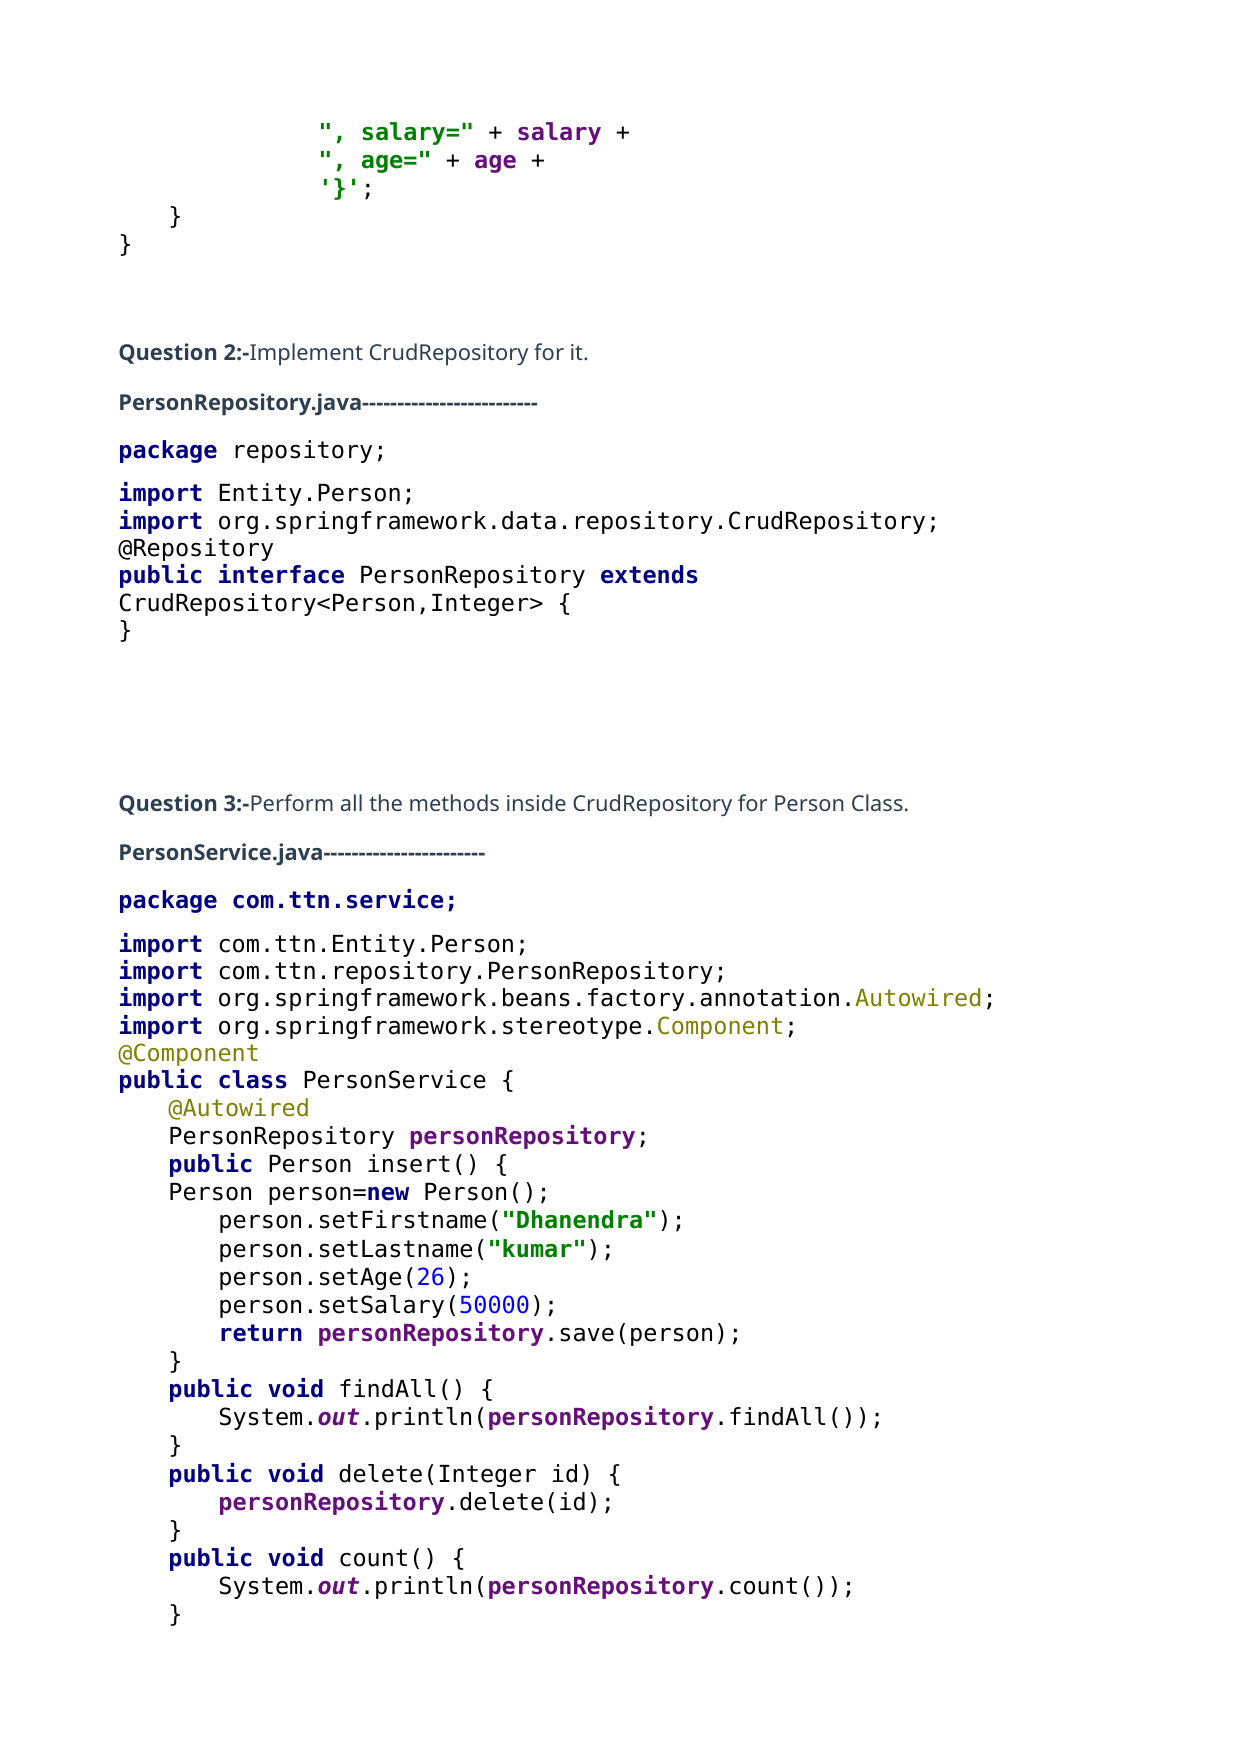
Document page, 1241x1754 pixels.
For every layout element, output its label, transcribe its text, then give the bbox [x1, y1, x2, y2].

text public void count() { [118, 1544, 1122, 1573]
text public void findAll() { [118, 1376, 1122, 1404]
text Question 3:-Perform all the methods inside CrudRepository for Person Class. [118, 787, 1122, 817]
text person.setFirstname("Dhanendra"); [118, 1207, 1122, 1235]
text @Autowired [118, 1094, 1122, 1123]
text person.setAge(26); [118, 1263, 1122, 1291]
text } [118, 1601, 1122, 1629]
text ", salary=" + salary + [118, 118, 1122, 146]
text PersonService.java----------------------- [118, 837, 1122, 867]
text } [118, 202, 1122, 231]
text } [118, 617, 1122, 644]
text System.out.println(personRepository.count()); [118, 1573, 1122, 1601]
text @Component [118, 1040, 1122, 1067]
text person.setLastname("kumar"); [118, 1235, 1122, 1263]
text import Entity.Person; [118, 480, 1122, 507]
text public void delete(Integer id) { [118, 1460, 1122, 1488]
text personRepository.delete(id); [118, 1488, 1122, 1516]
text public interface PersonRepository extends CrudRepository<Person,Integer> { [118, 562, 1122, 617]
text PersonRepository.java------------------------- [118, 387, 1122, 417]
text import org.springframework.stereotype.Component; [118, 1012, 1122, 1040]
text Question 2:-Implement CrudRepository for it. [118, 337, 1122, 367]
text } [118, 1432, 1122, 1460]
text package repository; [118, 437, 1122, 464]
text '}'; [118, 174, 1122, 202]
text System.out.println(personRepository.findAll()); [118, 1404, 1122, 1432]
text person.setSalary(50000); [118, 1291, 1122, 1319]
text @Repository [118, 535, 1122, 562]
text import com.ttn.repository.PersonRepository; [118, 957, 1122, 985]
text return personRepository.save(person); [118, 1319, 1122, 1348]
text import com.ttn.Entity.Person; [118, 930, 1122, 957]
text } [118, 1348, 1122, 1376]
text Person person=new Person(); [118, 1179, 1122, 1207]
text package com.ttn.service; [118, 887, 1122, 914]
text } [118, 1516, 1122, 1544]
text import org.springframework.beans.factory.annotation.Autowired; [118, 985, 1122, 1012]
text } [118, 231, 1122, 258]
text public Person insert() { [118, 1151, 1122, 1179]
text PersonRepository personRepository; [118, 1123, 1122, 1151]
text import org.springframework.data.repository.CrudRepository; [118, 507, 1122, 535]
text ", age=" + age + [118, 146, 1122, 174]
text public class PersonService { [118, 1067, 1122, 1094]
